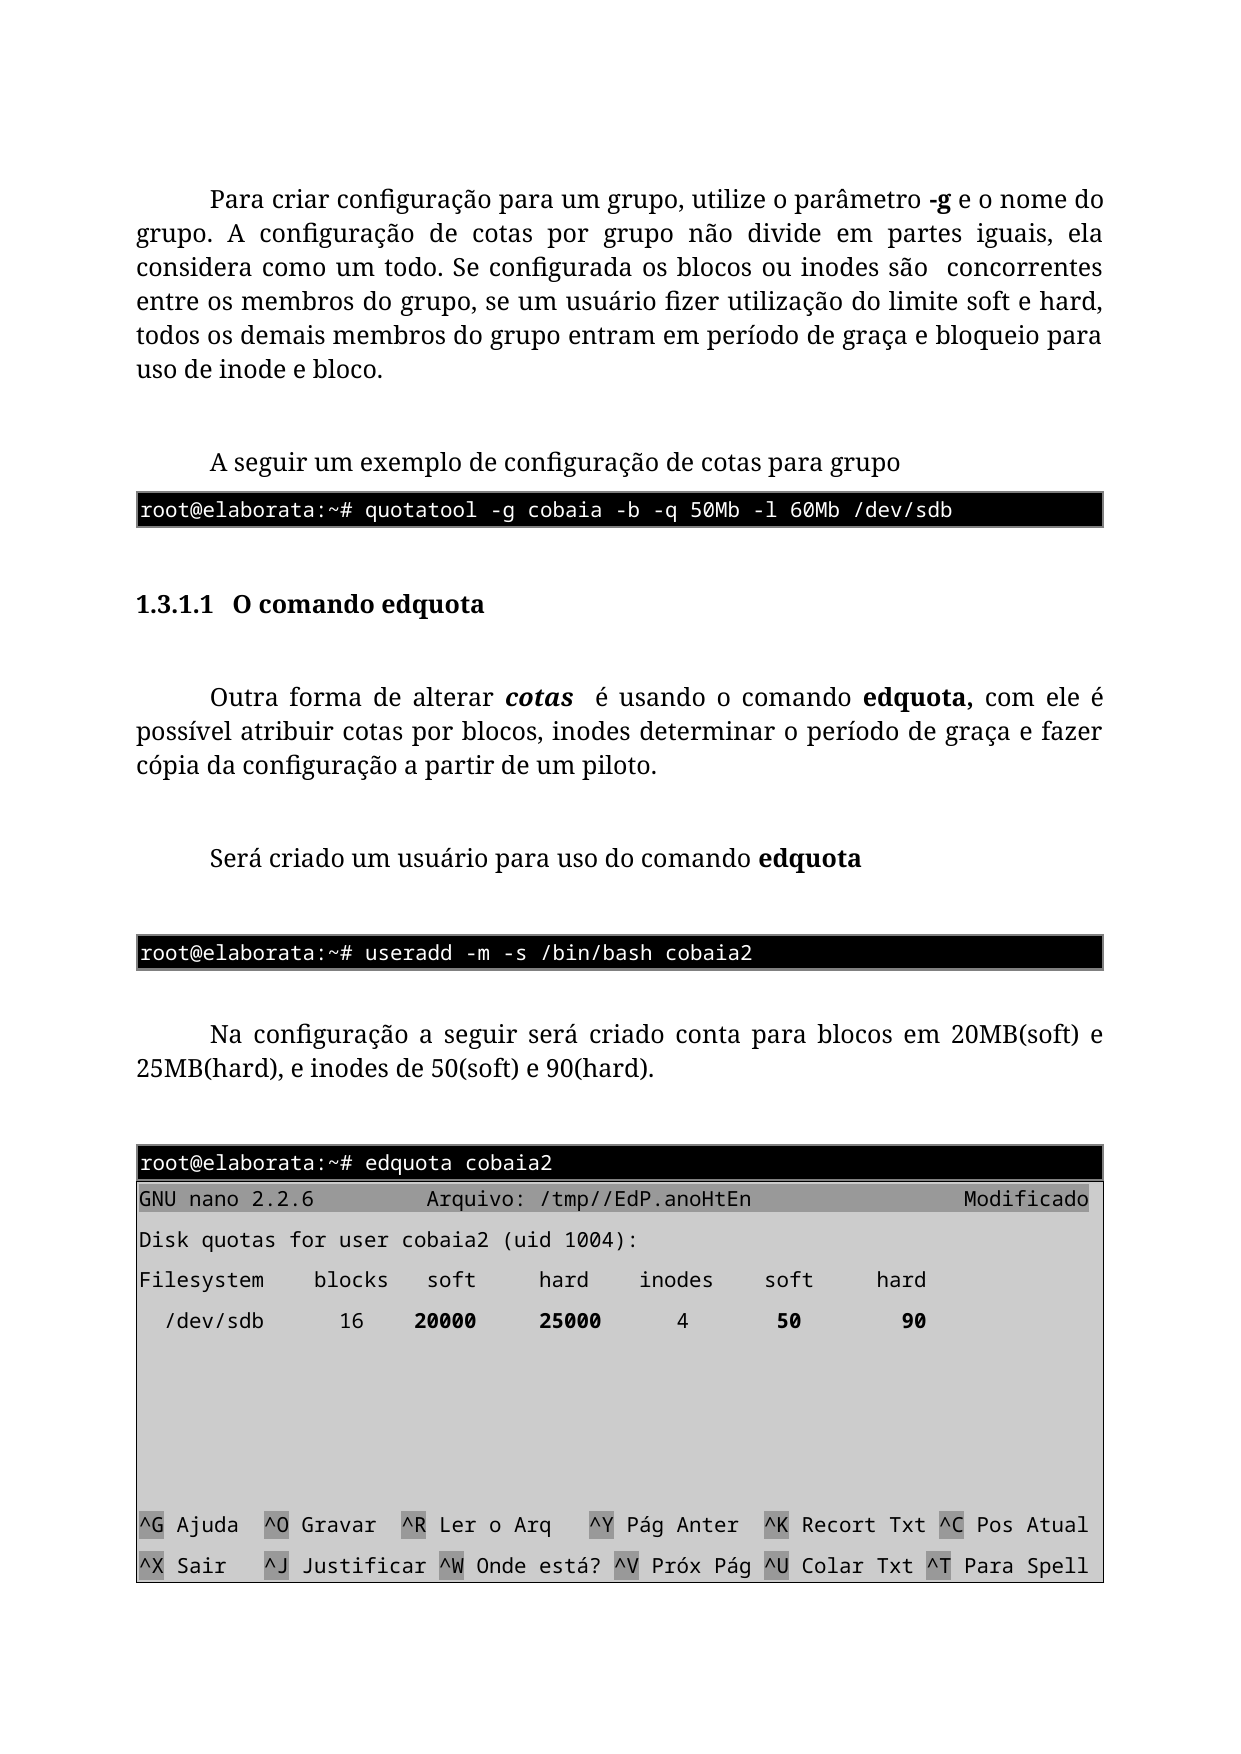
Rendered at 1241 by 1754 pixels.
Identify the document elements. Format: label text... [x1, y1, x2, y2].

text ^X Sair ^J Justificar ^W Onde está? ^V Próx Pág ^U Colar Txt ^T Para Spell [137, 1548, 1103, 1582]
text Para criar configuração para um grupo, utilize o parâmetro -g e o nome do grupo. A configuração de cotas por grupo não divide em partes iguais, ela considera como um todo. Se configurada os blocos ou inodes são concorrentes entre os membros do grupo, se um usuário fizer utilização do limite soft e hard, todos os demais membros do grupo entram em período de graça e bloqueio para uso de inode e bloco. [136, 182, 1104, 386]
text Disk quotas for user cobaia2 (uid 1004): [137, 1222, 1103, 1253]
text Será criado um usuário para uso do comando edquota [136, 841, 1104, 875]
text root@elaborata:~# useradd -m -s /bin/bash cobaia2 [138, 936, 1102, 968]
text Filesystem blocks soft hard inodes soft hard [137, 1262, 1103, 1294]
text A seguir um exemplo de configuração de cotas para grupo [136, 445, 1104, 479]
text GNU nano 2.2.6 Arquivo: /tmp//EdP.anoHtEn Modificado [137, 1182, 1103, 1212]
text ^G Ajuda ^O Gravar ^R Ler o Arq ^Y Pág Anter ^K Recort Txt ^C Pos Atual [137, 1507, 1103, 1539]
text /dev/sdb 16 20000 25000 4 50 90 [137, 1303, 1103, 1335]
text Outra forma de alterar cotas é usando o comando edquota, com ele é possível atribuir cotas por blocos, inodes determinar o período de graça e fazer cópia da configuração a partir de um piloto. [136, 680, 1104, 782]
text root@elaborata:~# edquota cobaia2 [138, 1146, 1102, 1179]
subtitle O comando edquota [136, 587, 1104, 621]
text Na configuração a seguir será criado conta para blocos em 20MB(soft) e 25MB(hard), e inodes de 50(soft) e 90(hard). [136, 1017, 1104, 1085]
text root@elaborata:~# quotatool -g cobaia -b -q 50Mb -l 60Mb /dev/sdb [138, 493, 1102, 526]
